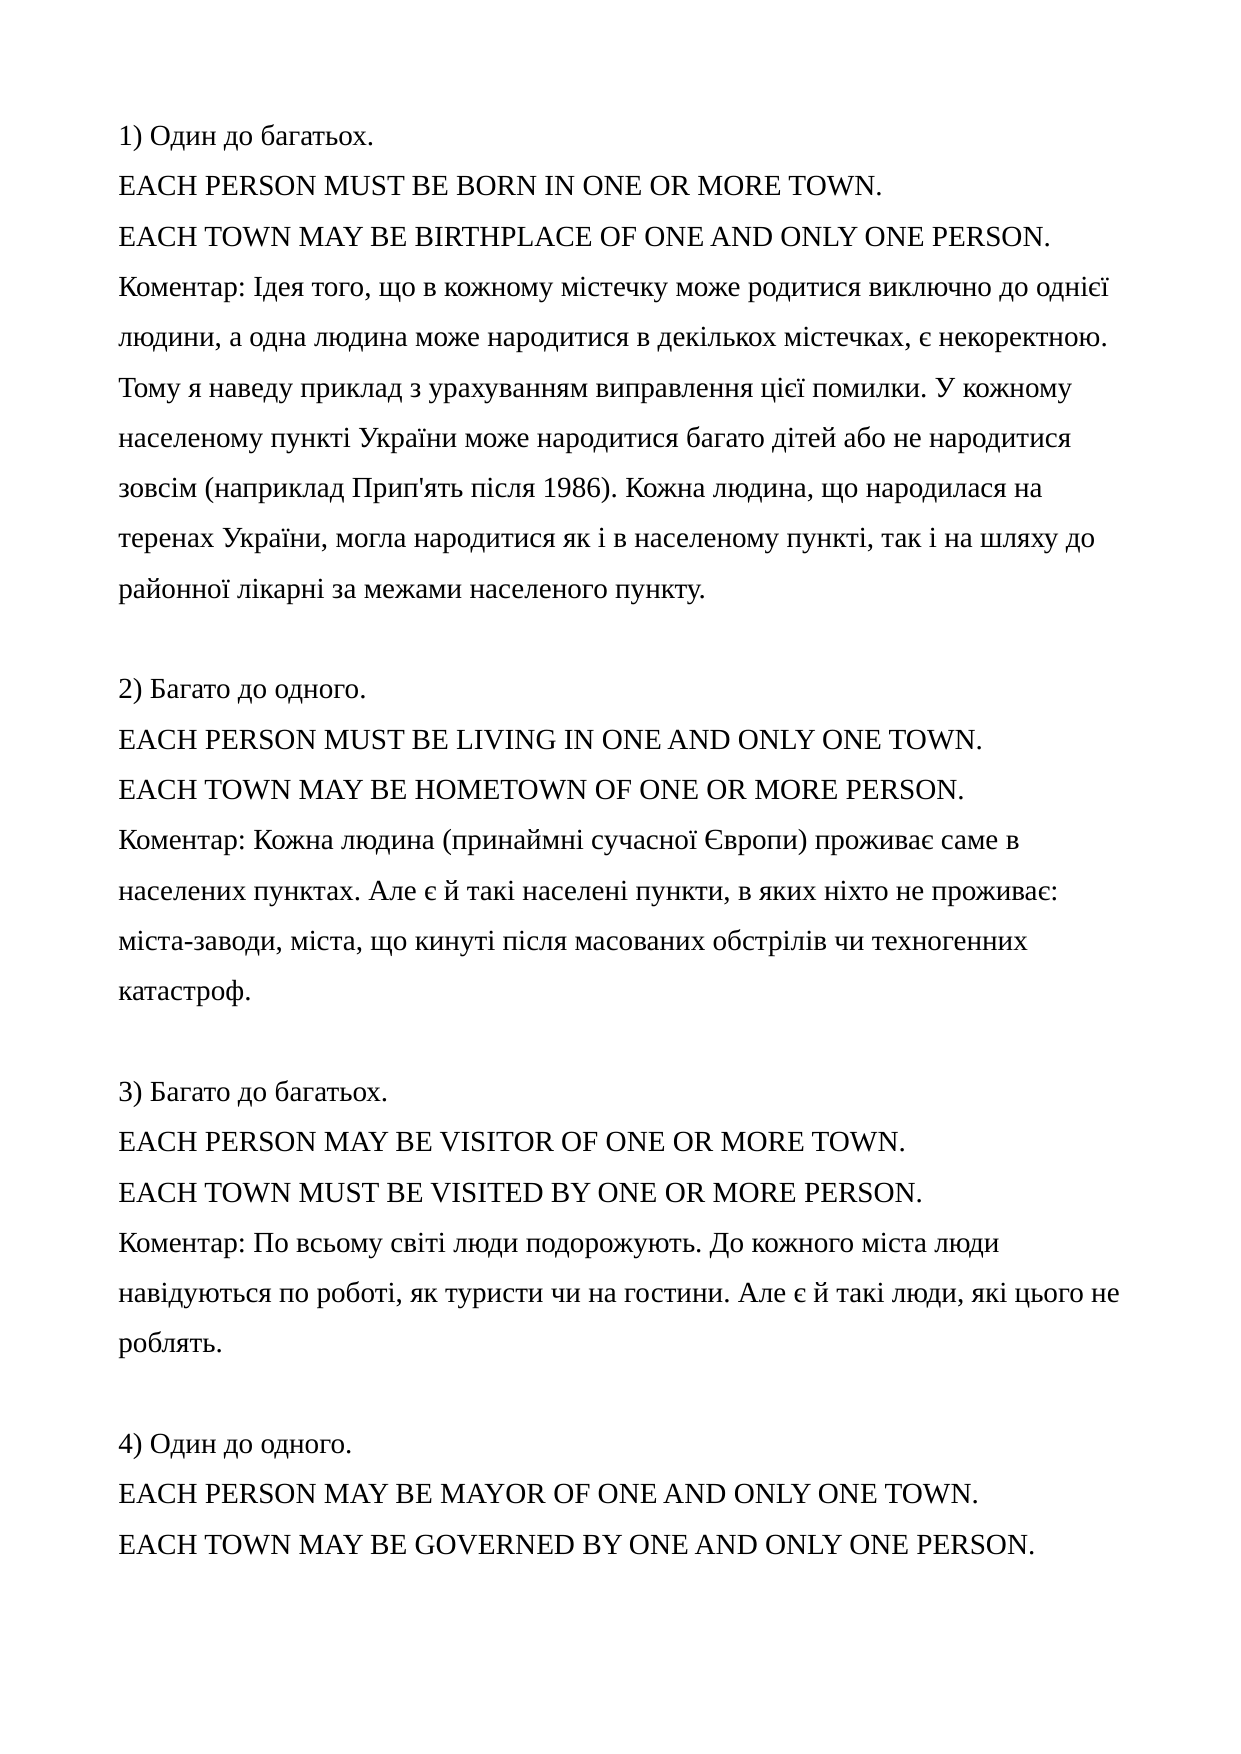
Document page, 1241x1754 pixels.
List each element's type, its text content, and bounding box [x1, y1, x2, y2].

text EACH TOWN MAY BE GOVERNED BY ONE AND ONLY ONE PERSON. [118, 1527, 1122, 1560]
text EACH PERSON MUST BE LIVING IN ONE AND ONLY ONE TOWN. [118, 722, 1122, 755]
text Коментар: По всьому світі люди подорожують. До кожного міста люди навідуються по роботі, як туристи чи на гостини. Але є й такі люди, які цього не роблять. [118, 1225, 1122, 1359]
text EACH PERSON MUST BE BORN IN ONE OR MORE TOWN. [118, 168, 1122, 202]
text EACH TOWN MUST BE VISITED BY ONE OR MORE PERSON. [118, 1175, 1122, 1208]
text EACH PERSON MAY BE MAYOR OF ONE AND ONLY ONE TOWN. [118, 1477, 1122, 1510]
text EACH TOWN MAY BE HOMETOWN OF ONE OR MORE PERSON. [118, 772, 1122, 806]
text 2) Багато до одного. [118, 672, 1122, 705]
text 1) Один до багатьох. [118, 118, 1122, 152]
text Коментар: Ідея того, що в кожному містечку може родитися виключно до однієї людини, а одна людина може народитися в декількох містечках, є некоректною. Тому я наведу приклад з урахуванням виправлення цієї помилки. У кожному населеному пункті України може народитися багато дітей або не народитися зовсім (наприклад Прип'ять після 1986). Кожна людина, що народилася на теренах України, могла народитися як і в населеному пункті, так і на шляху до районної лікарні за межами населеного пункту. [118, 269, 1122, 604]
text EACH PERSON MAY BE VISITOR OF ONE OR MORE TOWN. [118, 1124, 1122, 1158]
text 3) Багато до багатьох. [118, 1074, 1122, 1108]
text 4) Один до одного. [118, 1426, 1122, 1460]
text Коментар: Кожна людина (принаймні сучасної Європи) проживає саме в населених пунктах. Але є й такі населені пункти, в яких ніхто не проживає: міста-заводи, міста, що кинуті після масованих обстрілів чи техногенних катастроф. [118, 822, 1122, 1007]
text EACH TOWN MAY BE BIRTHPLACE OF ONE AND ONLY ONE PERSON. [118, 219, 1122, 252]
